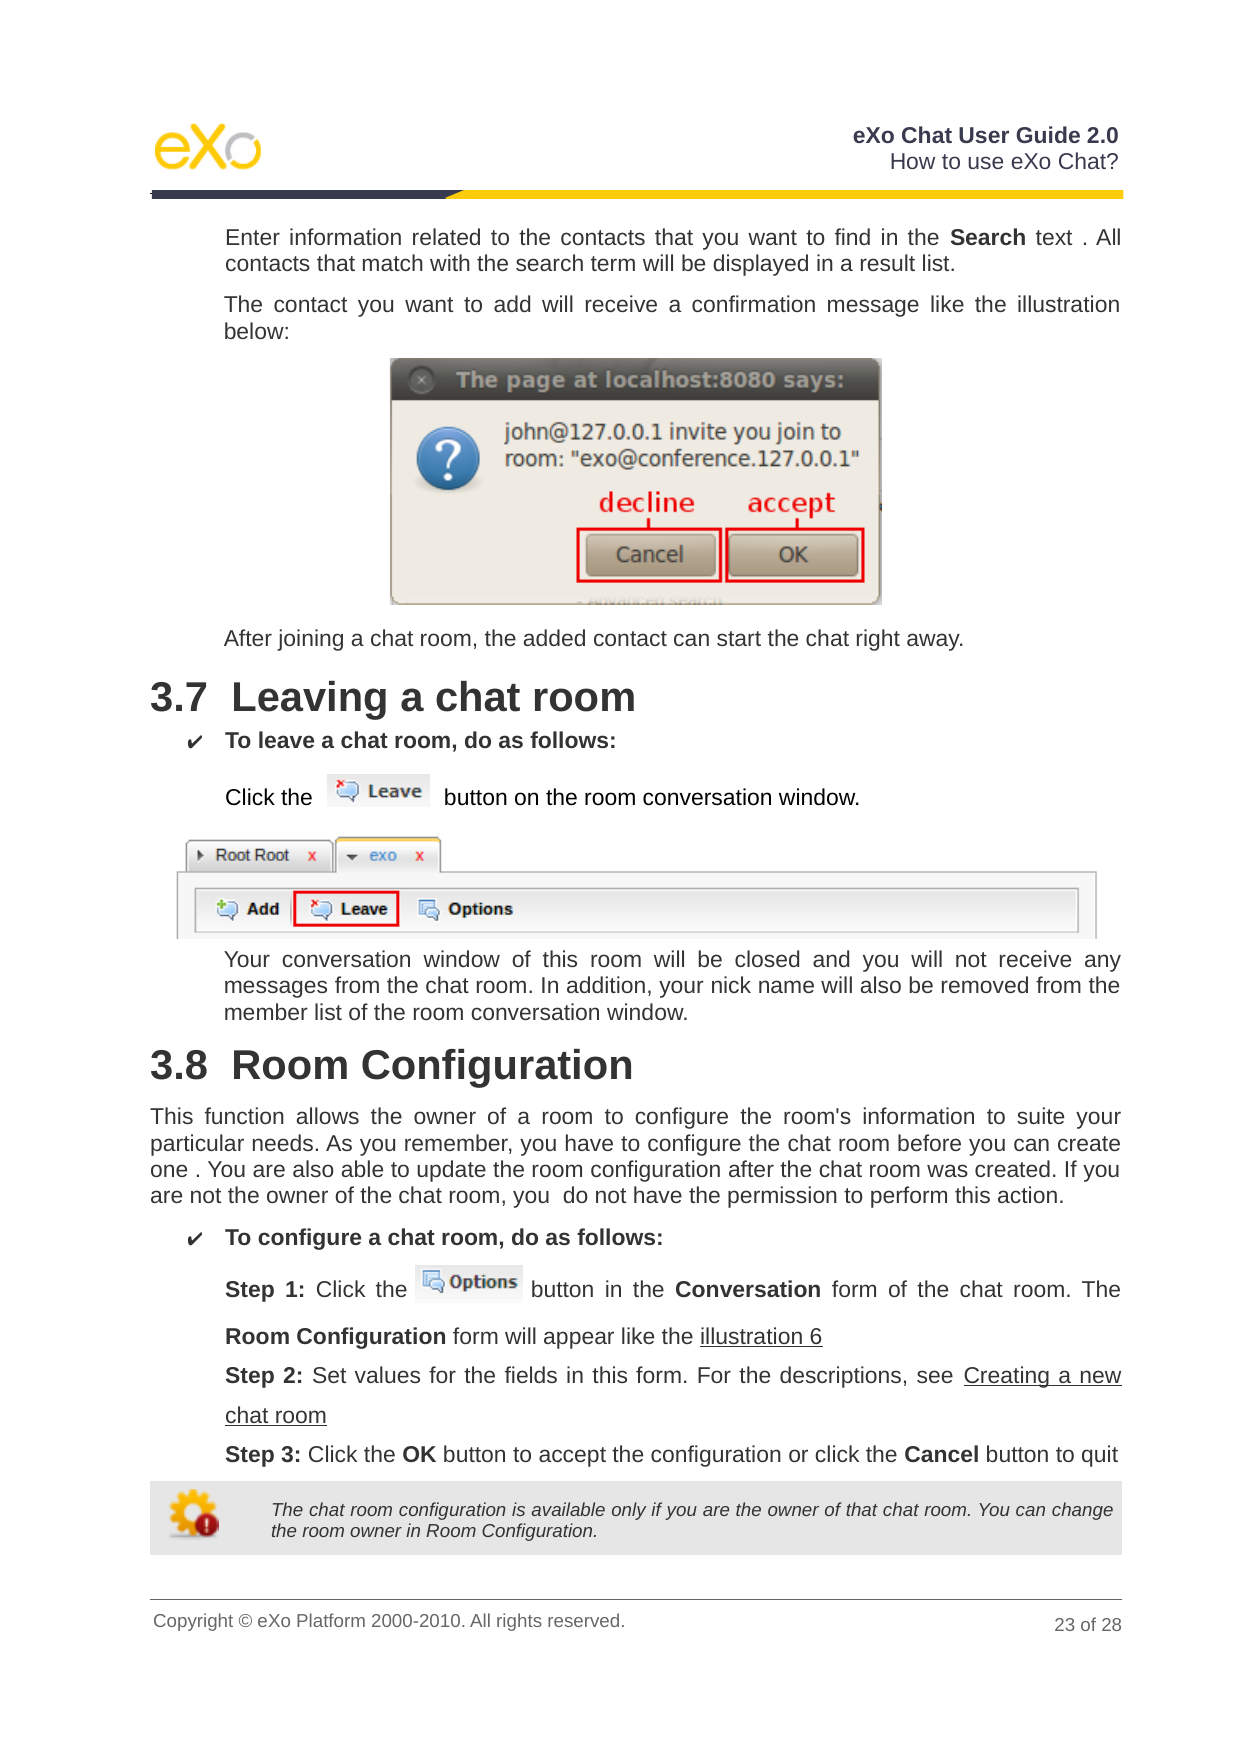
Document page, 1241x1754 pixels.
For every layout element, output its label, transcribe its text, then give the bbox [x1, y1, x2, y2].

list To configure a chat room, do as follows: [187, 1223, 1122, 1250]
picture [168, 828, 1103, 939]
subtitle Room Configuration [150, 1040, 1122, 1088]
text After joining a chat room, the added contact can start the chat right away. [223, 351, 1122, 651]
table_header [150, 1481, 265, 1555]
text This function allows the owner of a room to configure the room's information to suite your particular needs. As you remember, you have to configure the chat room before you can create one . You are also able to update the room configuration after the chat room was created. If you are not the owner of the chat room, you do not have the permission to perform this action. [150, 1103, 1122, 1208]
picture [389, 358, 882, 605]
picture [151, 190, 1124, 199]
picture [326, 774, 430, 807]
list Step 1: Click thebutton in the Conversation form of the chat room. The Room Configuration form will appear like the illustration 6 [187, 1257, 1122, 1349]
picture [155, 123, 262, 170]
list Step 2: Set values for the fields in this form. For the descriptions, see Creating a new chat room [187, 1362, 1122, 1428]
table_header The chat room configuration is available only if you are the owner of that chat room. You can change the room owner in Room Configuration. [265, 1481, 1122, 1555]
text The contact you want to add will receive a confirmation message like the illustration below: [223, 291, 1122, 344]
subtitle Leaving a chat room [150, 672, 1122, 720]
list To leave a chat room, do as follows: [187, 727, 1122, 754]
list Step 3: Click the OK button to accept the configuration or click the Cancel button to quit [187, 1441, 1122, 1468]
list Enter information related to the contacts that you want to find in the Search text . All contacts that match with the search term will be displayed in a result list. [187, 223, 1122, 276]
text Your conversation window of this room will be closed and you will not receive any messages from the chat room. In addition, your nick name will also be removed from the member list of the room conversation window. [223, 835, 1122, 1025]
picture [415, 1265, 523, 1303]
list Click the button on the room conversation window. [187, 767, 1122, 814]
picture [168, 1489, 219, 1540]
